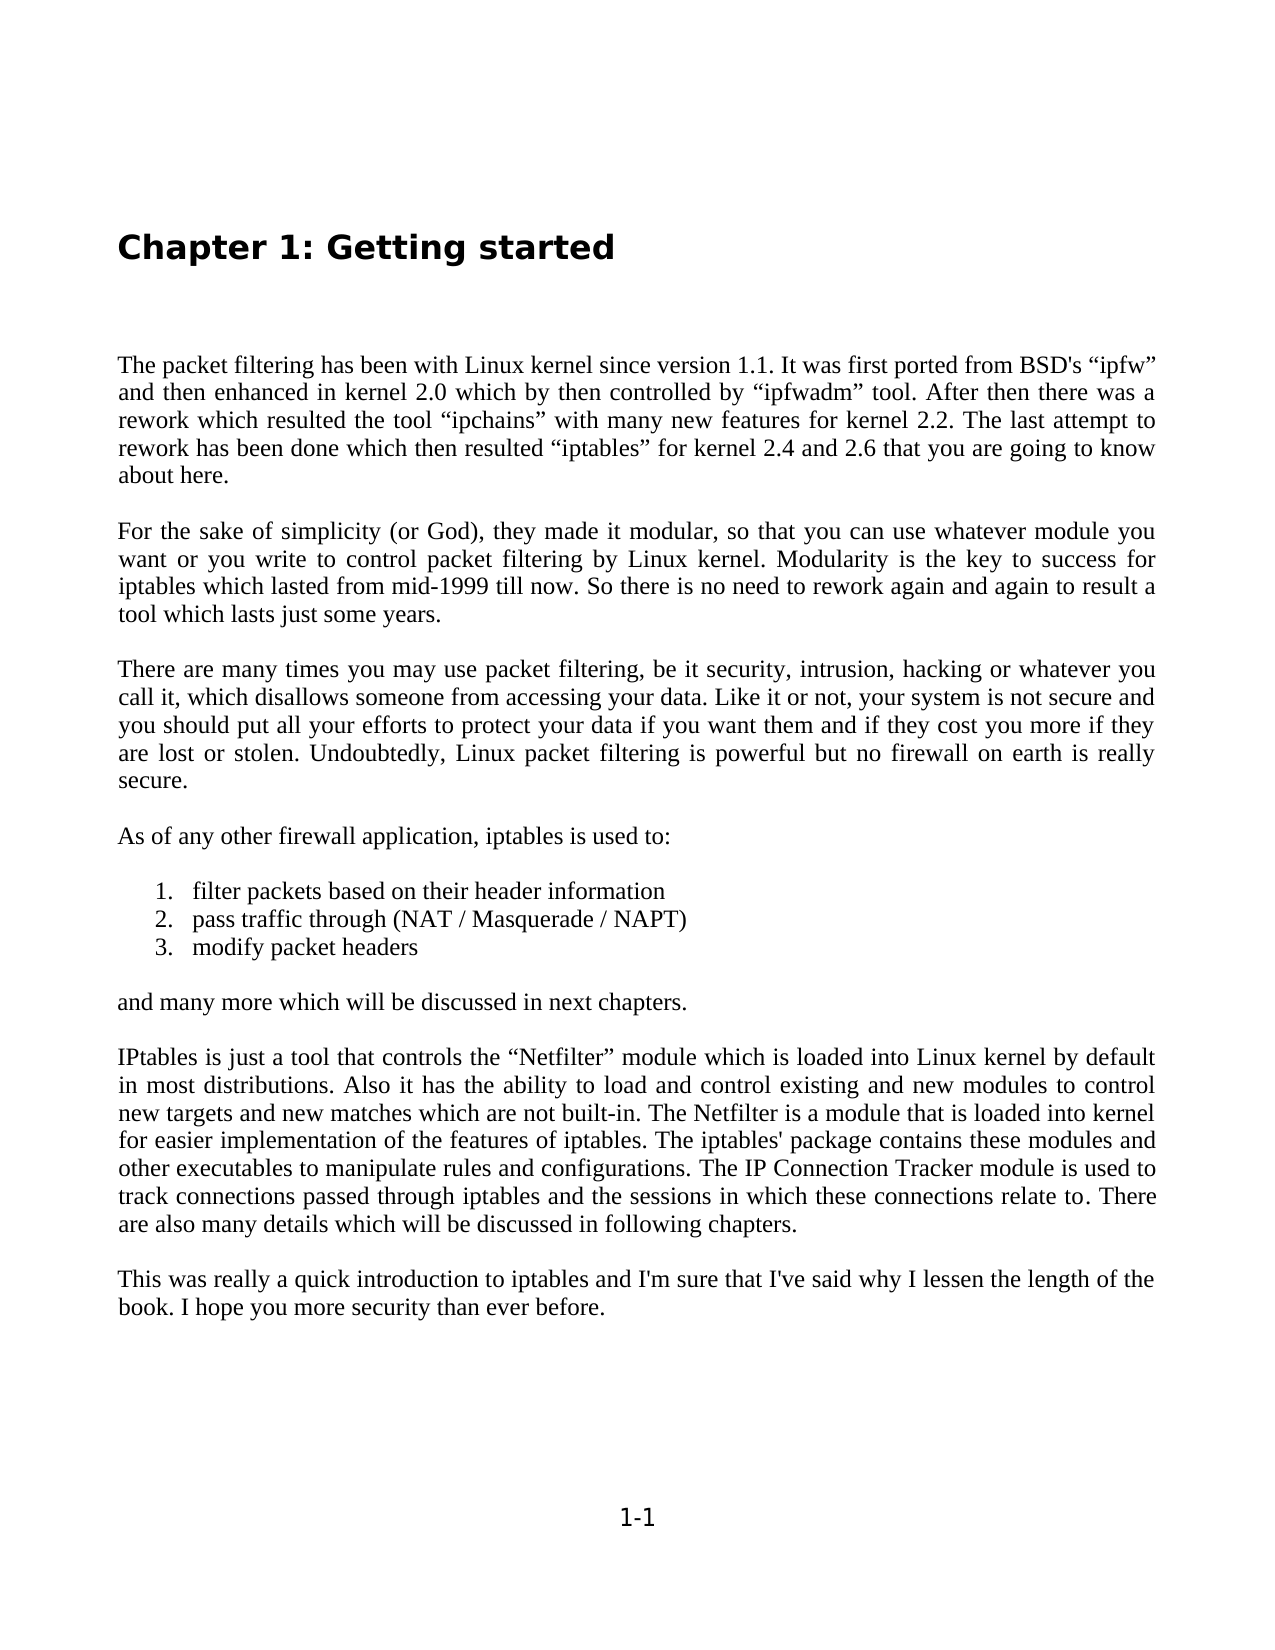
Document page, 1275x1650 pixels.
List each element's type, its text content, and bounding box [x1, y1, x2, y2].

list filter packets based on their header information [154, 877, 1157, 905]
list modify packet headers [154, 933, 1157, 960]
text This was really a quick introduction to iptables and I'm sure that I've said why I lessen the length of the book. I hope you more security than ever before. [117, 1265, 1157, 1321]
text Chapter 1: Getting started [117, 229, 1157, 268]
list pass traffic through (NAT / Masquerade / NAPT) [154, 905, 1157, 933]
text The packet filtering has been with Linux kernel since version 1.1. It was first ported from BSD's “ipfw” and then enhanced in kernel 2.0 which by then controlled by “ipfwadm” tool. After then there was a rework which resulted the tool “ipchains” with many new features for kernel 2.2. The last attempt to rework has been done which then resulted “iptables” for kernel 2.4 and 2.6 that you are going to know about here. [117, 351, 1157, 489]
text and many more which will be discussed in next chapters. [117, 988, 1157, 1016]
text As of any other firewall application, iptables is used to: [117, 822, 1157, 849]
text There are many times you may use packet filtering, be it security, intrusion, hacking or whatever you call it, which disallows someone from accessing your data. Like it or not, your system is not secure and you should put all your efforts to protect your data if you want them and if they cost you more if they are lost or stolen. Undoubtedly, Linux packet filtering is powerful but no firewall on earth is really secure. [117, 656, 1157, 794]
text IPtables is just a tool that controls the “Netfilter” module which is loaded into Linux kernel by default in most distributions. Also it has the ability to load and control existing and new modules to control new targets and new matches which are not built-in. The Netfilter is a module that is loaded into kernel for easier implementation of the features of iptables. The iptables' package contains these modules and other executables to manipulate rules and configurations. The IP Connection Tracker module is used to track connections passed through iptables and the sessions in which these connections relate to. There are also many details which will be discussed in following chapters. [117, 1043, 1157, 1237]
text For the sake of simplicity (or God), they made it modular, so that you can use whatever module you want or you write to control packet filtering by Linux kernel. Modularity is the key to success for iptables which lasted from mid-1999 till now. So there is no need to rework again and again to result a tool which lasts just some years. [117, 517, 1157, 628]
